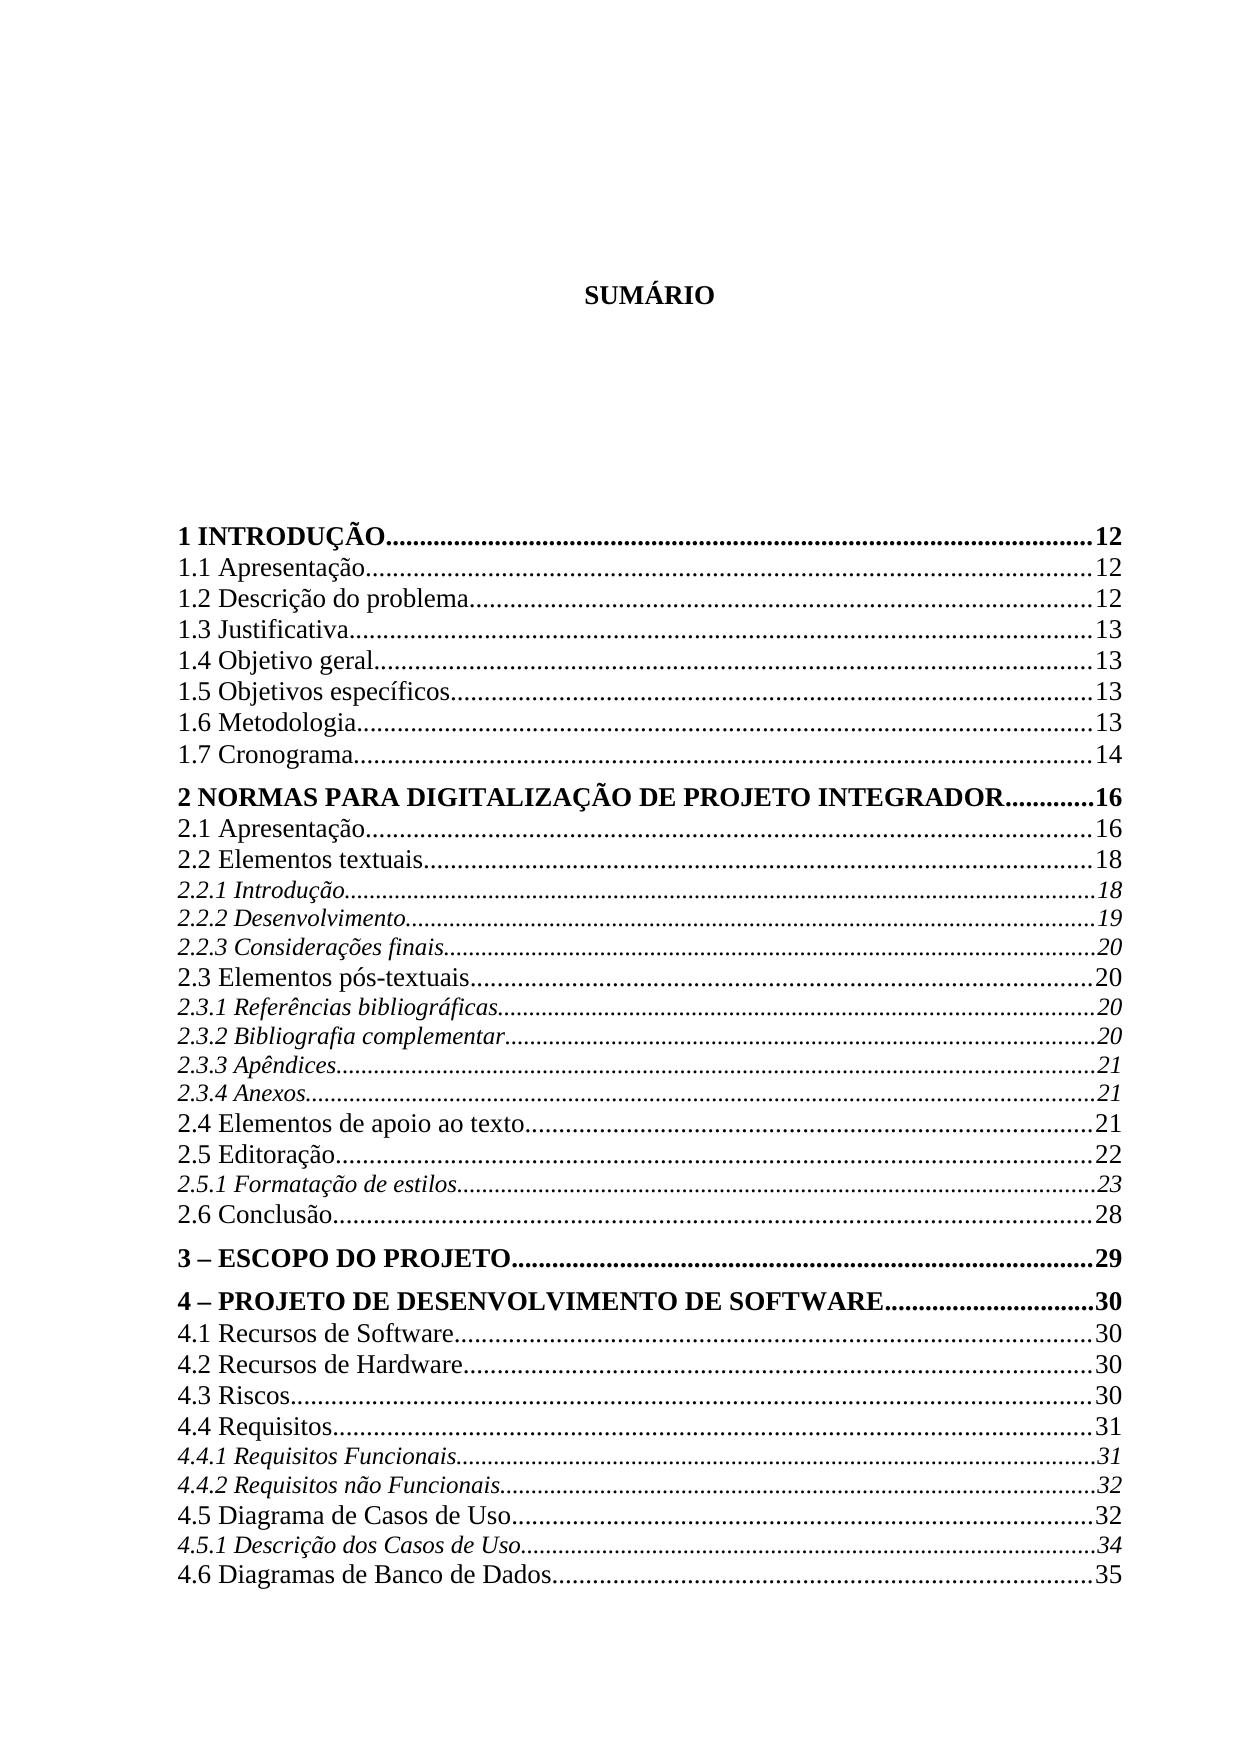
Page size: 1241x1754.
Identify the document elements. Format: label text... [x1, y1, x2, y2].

text 2.5.1 Formatação de estilos 23 [177, 1169, 1122, 1198]
text 4.5.1 Descrição dos Casos de Uso 34 [177, 1530, 1122, 1559]
text 4 – PROJETO DE DESENVOLVIMENTO DE SOFTWARE 30 [177, 1286, 1122, 1317]
text 4.2 Recursos de Hardware 30 [177, 1348, 1122, 1379]
text 2 Normas para digitalização de projeto integrador 16 [177, 781, 1122, 812]
text 2.3.3 Apêndices 21 [177, 1050, 1122, 1078]
text 4.1 Recursos de Software 30 [177, 1317, 1122, 1348]
text 1.3 Justificativa 13 [177, 613, 1122, 644]
text 2.6 Conclusão 28 [177, 1198, 1122, 1229]
text Sumário [177, 279, 1122, 310]
text 1.2 Descrição do problema 12 [177, 582, 1122, 613]
text 1.7 Cronograma 14 [177, 738, 1122, 769]
text 2.2 Elementos textuais 18 [177, 844, 1122, 875]
text 2.3.1 Referências bibliográficas 20 [177, 992, 1122, 1021]
text 1.6 Metodologia 13 [177, 707, 1122, 738]
text 3 – ESCOPO DO PROJETO 29 [177, 1242, 1122, 1273]
text 1 Introdução 12 [177, 520, 1122, 551]
text 4.6 Diagramas de Banco de Dados 35 [177, 1559, 1122, 1590]
text 2.5 Editoração 22 [177, 1138, 1122, 1169]
text 2.3.4 Anexos 21 [177, 1078, 1122, 1107]
text 2.2.1 Introdução 18 [177, 875, 1122, 903]
text 4.4.1 Requisitos Funcionais 31 [177, 1441, 1122, 1470]
text 2.2.3 Considerações finais 20 [177, 932, 1122, 961]
text 2.3 Elementos pós-textuais 20 [177, 961, 1122, 992]
text 1.5 Objetivos específicos 13 [177, 675, 1122, 707]
text 4.4.2 Requisitos não Funcionais 32 [177, 1470, 1122, 1499]
text 1.1 Apresentação 12 [177, 551, 1122, 582]
text 4.4 Requisitos 31 [177, 1410, 1122, 1441]
text 2.3.2 Bibliografia complementar 20 [177, 1021, 1122, 1050]
text 2.1 Apresentação 16 [177, 812, 1122, 844]
text 2.4 Elementos de apoio ao texto 21 [177, 1107, 1122, 1138]
text 4.5 Diagrama de Casos de Uso 32 [177, 1499, 1122, 1530]
text 1.4 Objetivo geral 13 [177, 644, 1122, 675]
text 4.3 Riscos 30 [177, 1379, 1122, 1410]
text 2.2.2 Desenvolvimento 19 [177, 903, 1122, 932]
